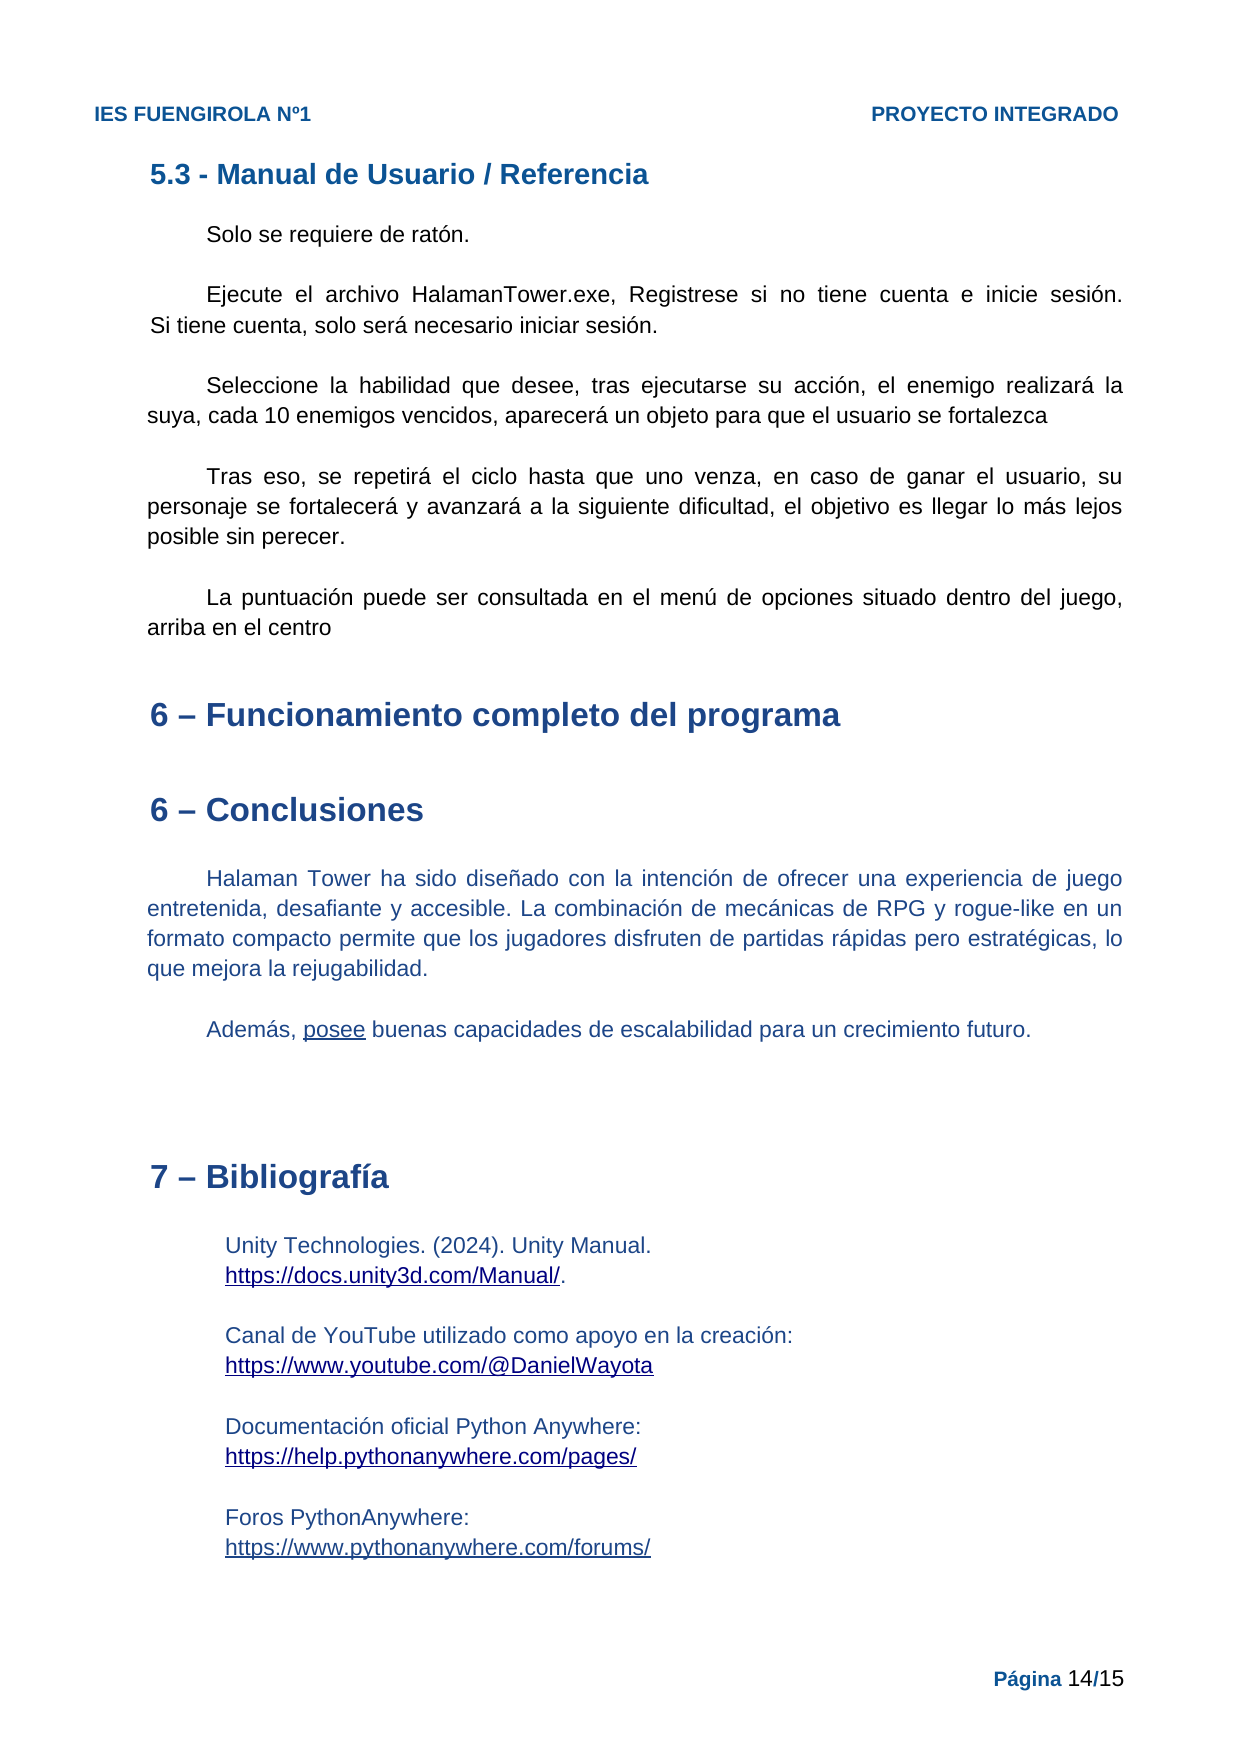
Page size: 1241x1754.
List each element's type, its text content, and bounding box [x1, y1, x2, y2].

text Ejecute el archivo HalamanTower.exe, Registrese si no tiene cuenta e inicie sesión. Si tiene cuenta, solo será necesario iniciar sesión. [147, 281, 1124, 338]
subtitle 5.3 - Manual de Usuario / Referencia [150, 157, 1124, 191]
text Foros PythonAnywhere: [150, 1503, 1124, 1530]
text Además, posee buenas capacidades de escalabilidad para un crecimiento futuro. [147, 1016, 1124, 1042]
text Halaman Tower ha sido diseñado con la intención de ofrecer una experiencia de juego entretenida, desafiante y accesible. La combinación de mecánicas de RPG y rogue-like en un formato compacto permite que los jugadores disfruten de partidas rápidas pero estratégicas, lo que mejora la rejugabilidad. [147, 864, 1124, 981]
text Seleccione la habilidad que desee, tras ejecutarse su acción, el enemigo realizará la suya, cada 10 enemigos vencidos, aparecerá un objeto para que el usuario se fortalezca [147, 372, 1124, 428]
subtitle 6 – Funcionamiento completo del programa [150, 695, 1124, 733]
text Unity Technologies. (2024). Unity Manual. [150, 1232, 1124, 1258]
text Documentación oficial Python Anywhere: [147, 1413, 1124, 1439]
text https://docs.unity3d.com/Manual/. [150, 1262, 1124, 1288]
subtitle 6 – Conclusiones [150, 790, 1124, 828]
text Tras eso, se repetirá el ciclo hasta que uno venza, en caso de ganar el usuario, su personaje se fortalecerá y avanzará a la siguiente dificultad, el objetivo es llegar lo más lejos posible sin perecer. [147, 463, 1124, 549]
text https://www.pythonanywhere.com/forums/ [150, 1534, 1124, 1560]
text Solo se requiere de ratón. [147, 221, 1124, 247]
text La puntuación puede ser consultada en el menú de opciones situado dentro del juego, arriba en el centro [147, 583, 1124, 640]
text https://www.youtube.com/@DanielWayota [147, 1352, 1124, 1379]
text https://help.pythonanywhere.com/pages/ [150, 1443, 1124, 1469]
text Canal de YouTube utilizado como apoyo en la creación: [147, 1322, 1124, 1348]
subtitle 7 – Bibliografía [150, 1157, 1124, 1196]
